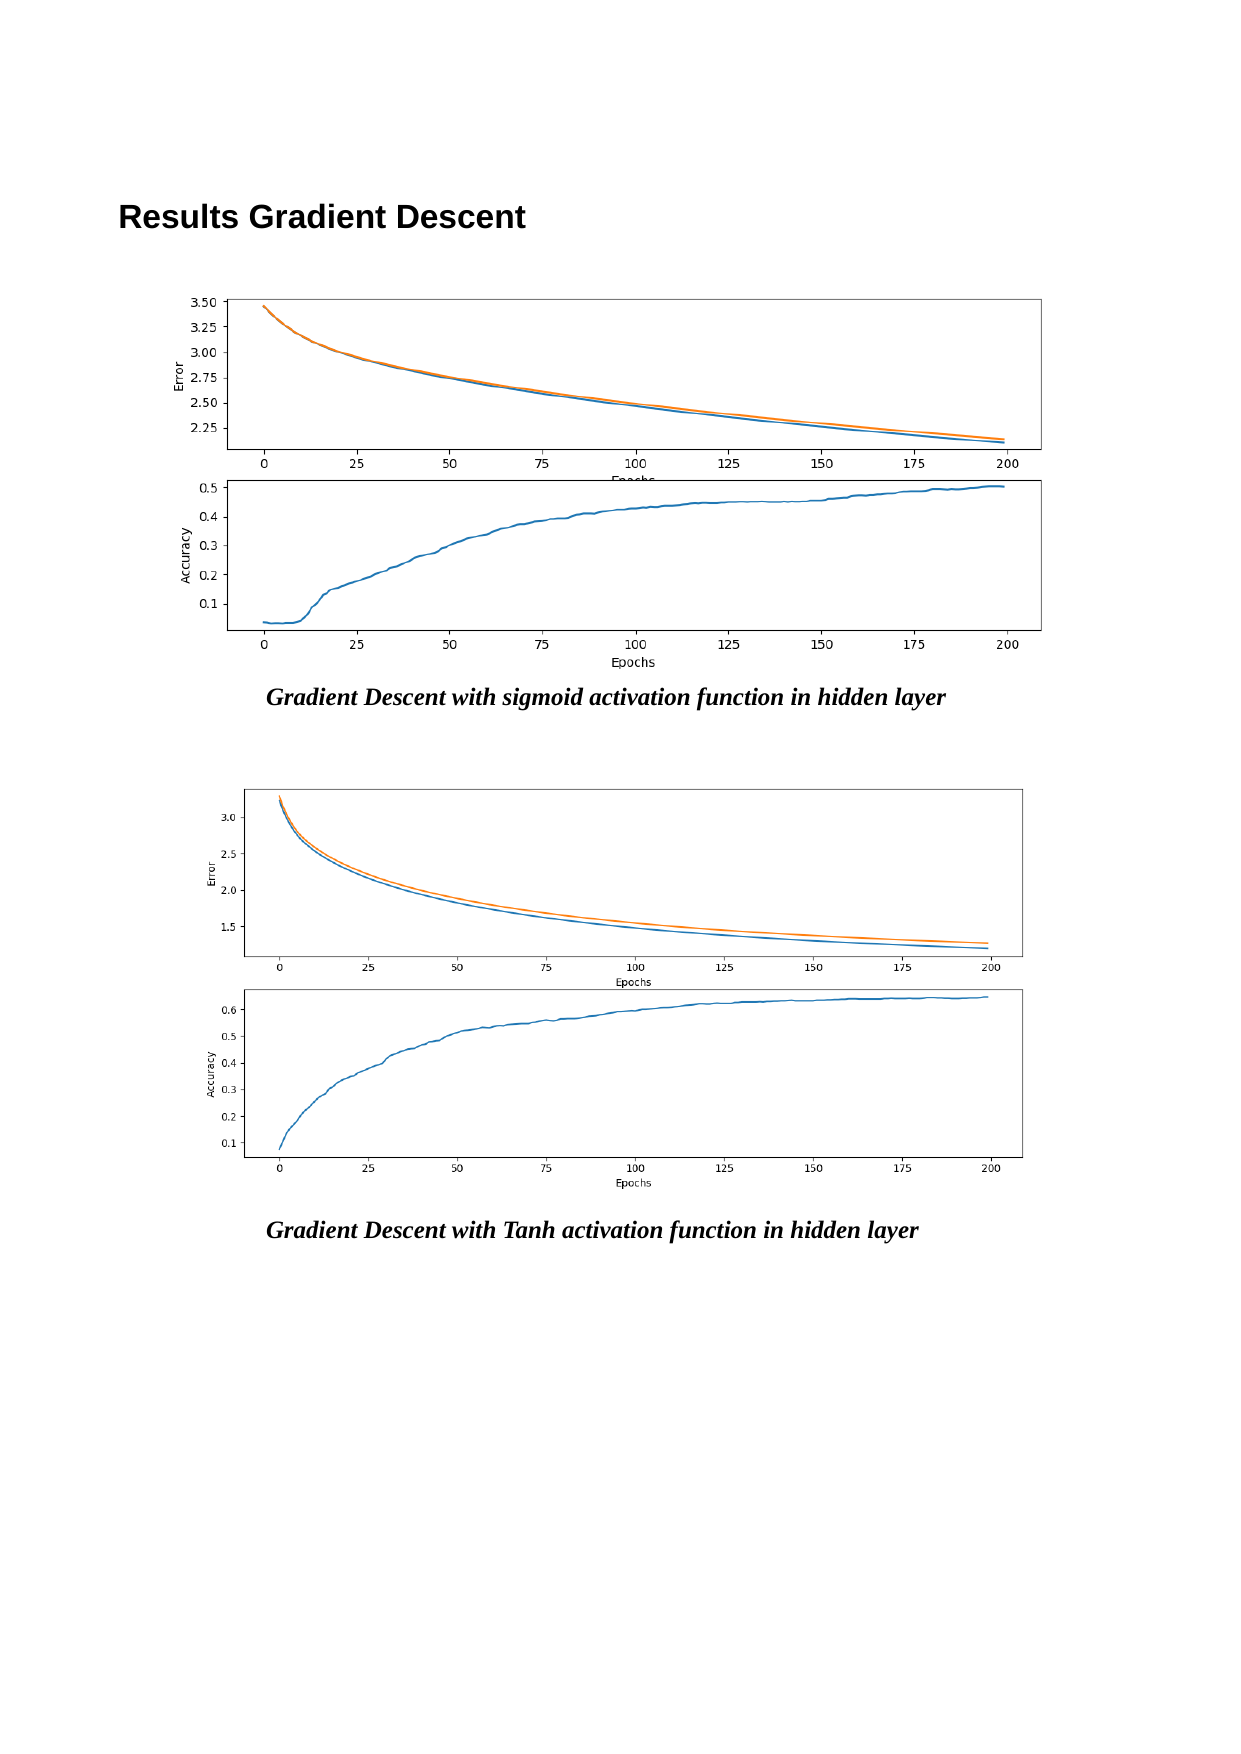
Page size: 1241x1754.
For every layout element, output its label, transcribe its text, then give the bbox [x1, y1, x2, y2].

subtitle Results Gradient Descent [118, 196, 1122, 235]
picture [95, 247, 1145, 677]
text Gradient Descent with Tanh activation function in hidden layer [118, 1209, 1122, 1243]
picture [118, 731, 1123, 1209]
text Gradient Descent with sigmoid activation function in hidden layer [118, 677, 1122, 711]
